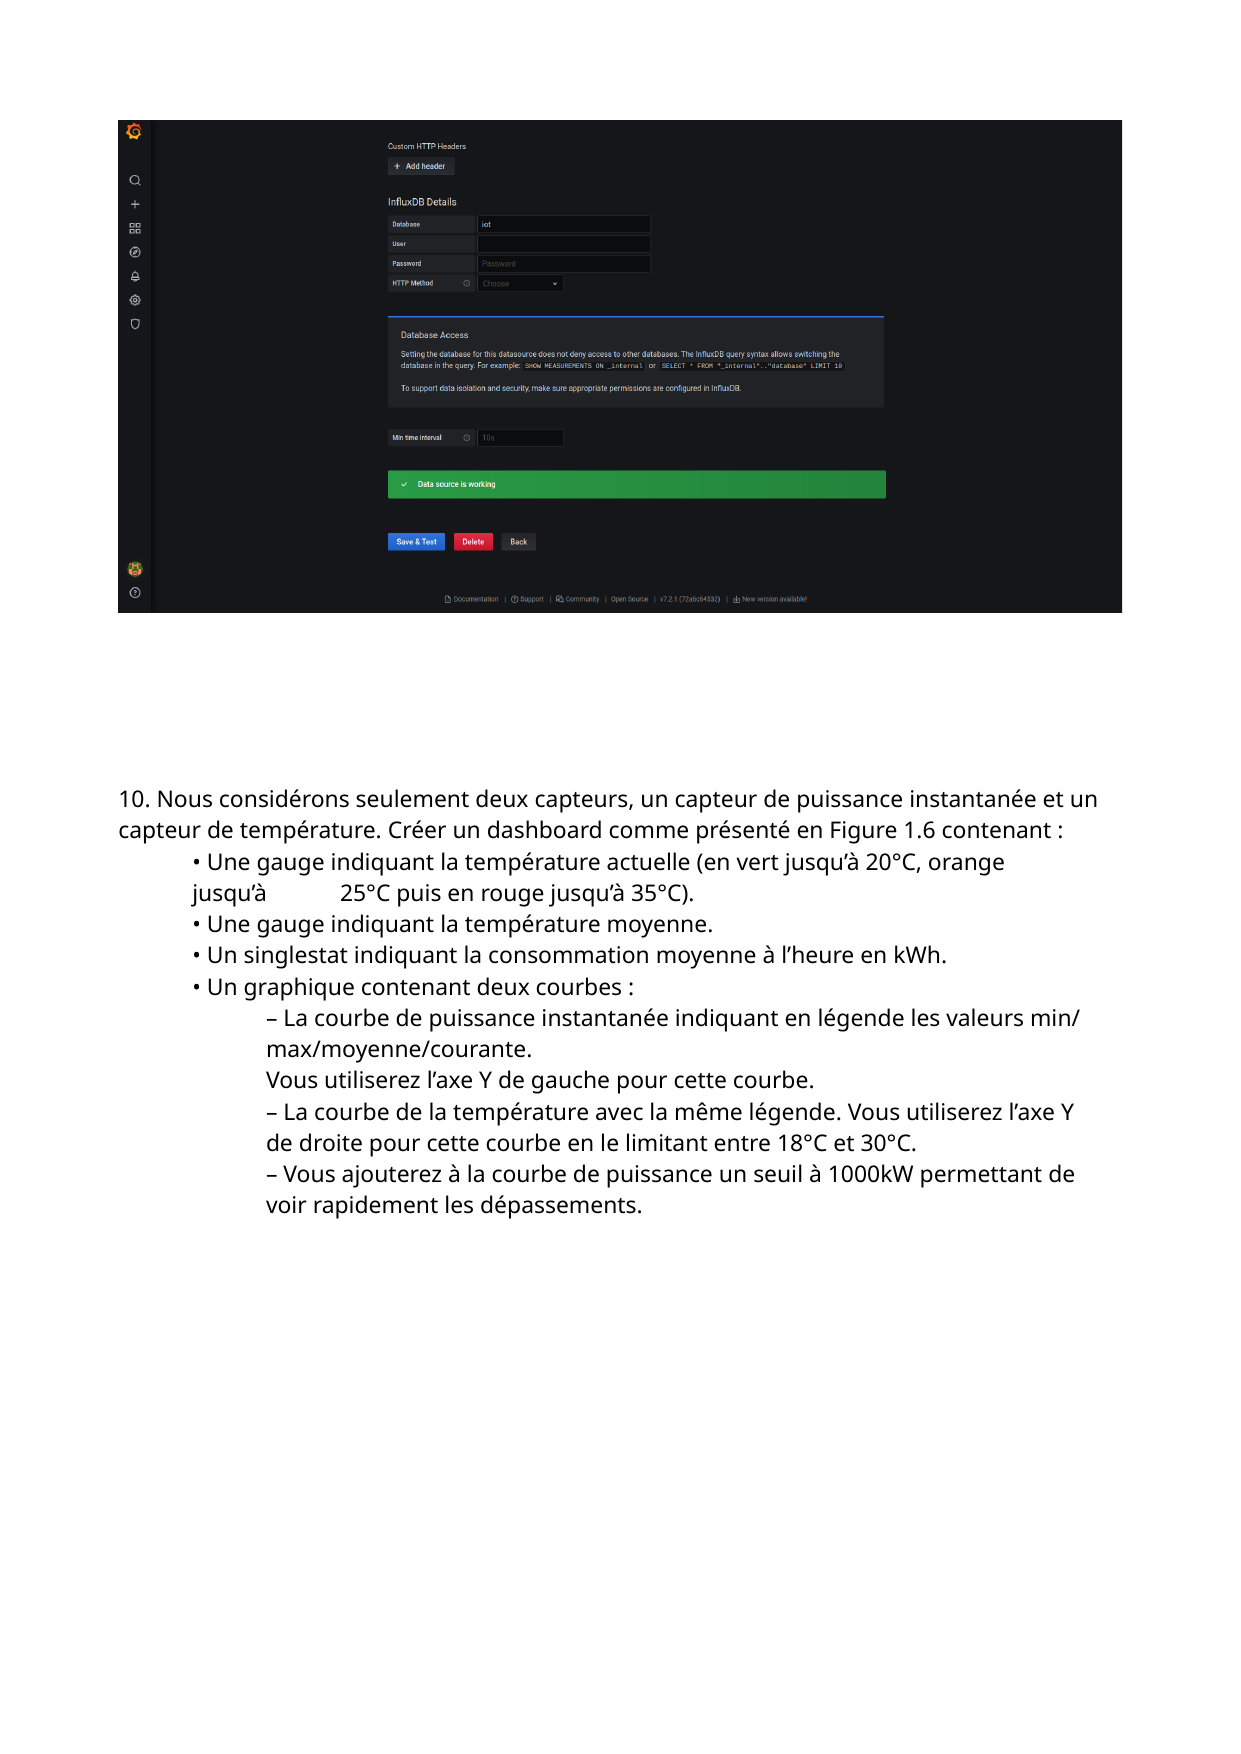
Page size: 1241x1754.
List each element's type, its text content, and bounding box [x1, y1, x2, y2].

text – Vous ajouterez à la courbe de puissance un seuil à 1000kW permettant de voir rapidement les dépassements. [118, 1158, 1122, 1221]
text Vous utiliserez l’axe Y de gauche pour cette courbe. [118, 1064, 1122, 1096]
picture [118, 120, 1123, 613]
text • Un singlestat indiquant la consommation moyenne à l’heure en kWh. [118, 939, 1122, 971]
text – La courbe de puissance instantanée indiquant en légende les valeurs min/ max/moyenne/courante. [118, 1002, 1122, 1064]
text 10. Nous considérons seulement deux capteurs, un capteur de puissance instantanée et un capteur de température. Créer un dashboard comme présenté en Figure 1.6 contenant : [118, 783, 1122, 846]
text • Un graphique contenant deux courbes : [118, 971, 1122, 1002]
text • Une gauge indiquant la température moyenne. [118, 908, 1122, 939]
text – La courbe de la température avec la même légende. Vous utiliserez l’axe Y de droite pour cette courbe en le limitant entre 18°C et 30°C. [118, 1096, 1122, 1158]
text • Une gauge indiquant la température actuelle (en vert jusqu’à 20°C, orange jusqu’à 25°C puis en rouge jusqu’à 35°C). [118, 846, 1122, 908]
